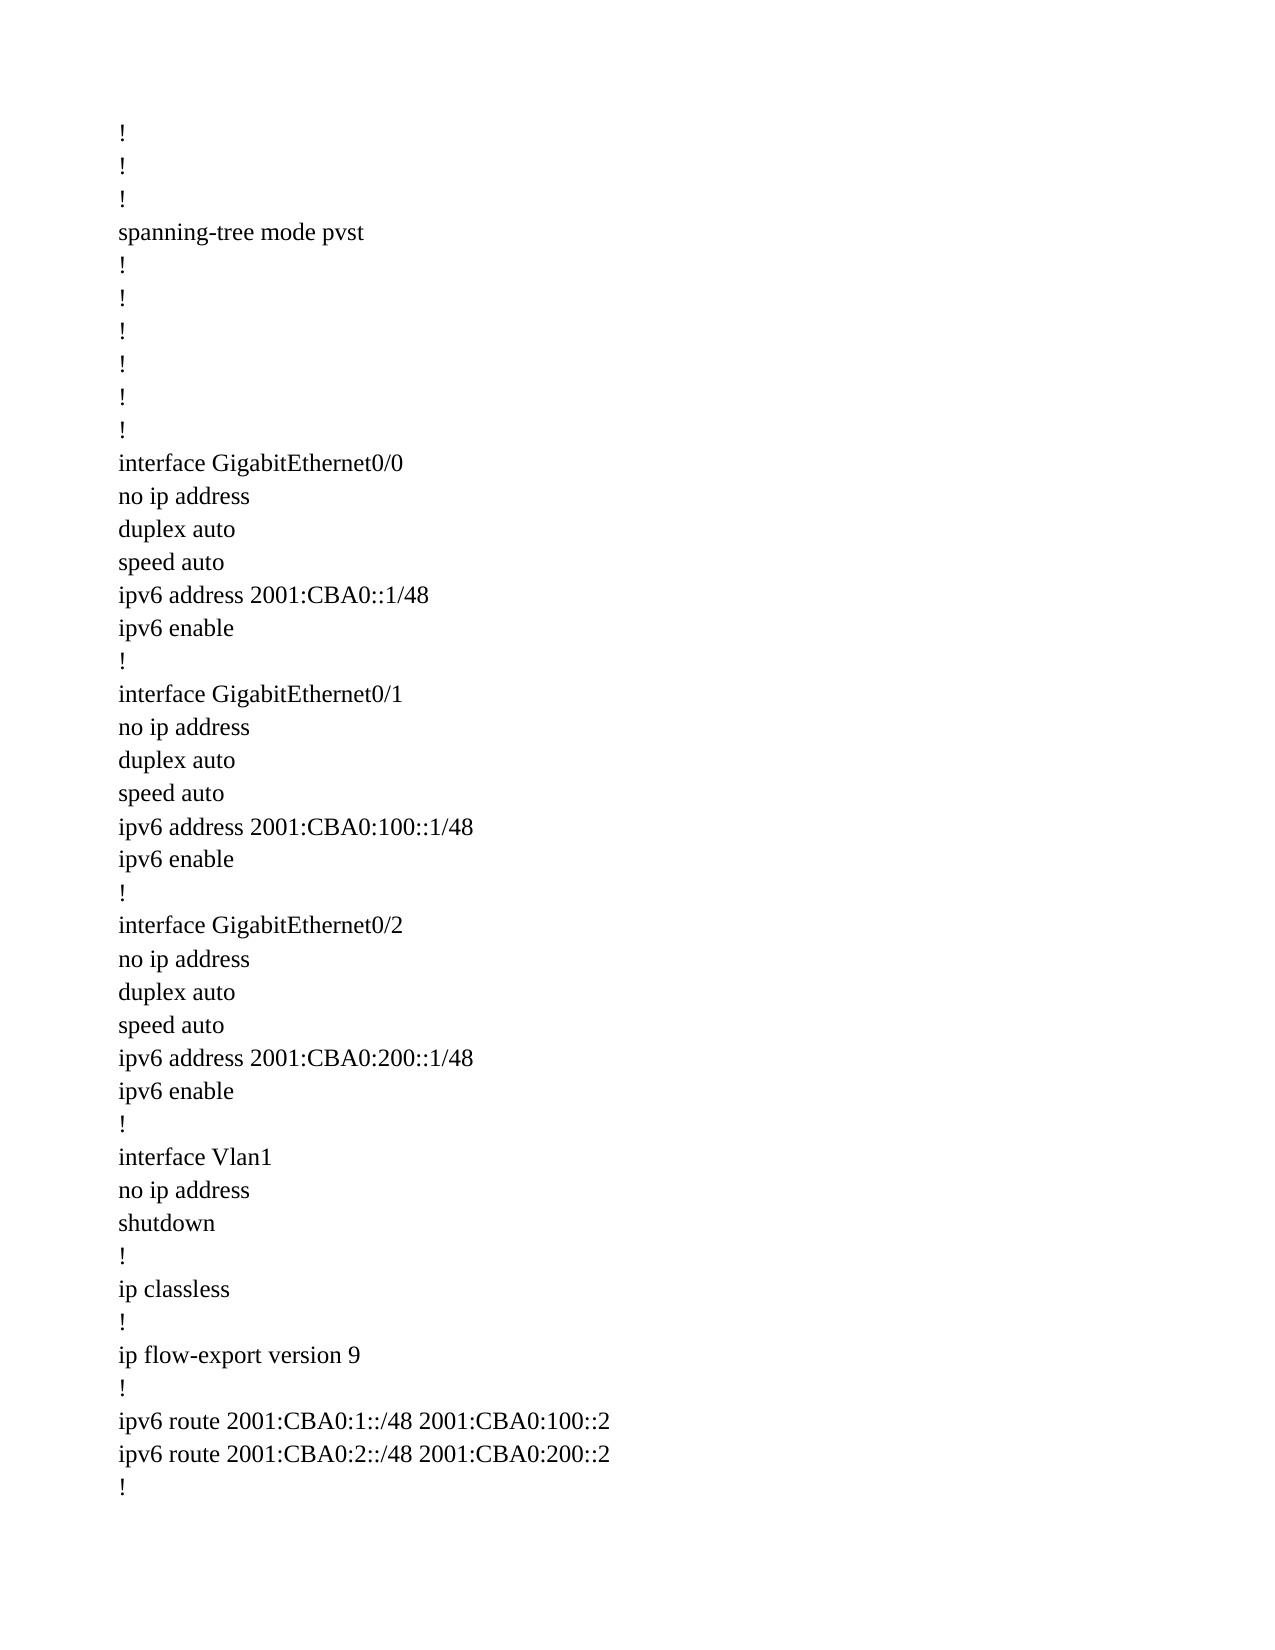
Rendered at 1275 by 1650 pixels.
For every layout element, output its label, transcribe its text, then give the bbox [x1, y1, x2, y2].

text speed auto [118, 547, 1157, 576]
text interface GigabitEthernet0/0 [118, 448, 1157, 477]
text spanning-tree mode pvst [118, 217, 1157, 246]
text ipv6 route 2001:CBA0:2::/48 2001:CBA0:200::2 [118, 1439, 1157, 1468]
text ipv6 address 2001:CBA0:100::1/48 [118, 812, 1157, 840]
text ! [118, 382, 1157, 411]
text speed auto [118, 1010, 1157, 1038]
text ! [118, 118, 1157, 147]
text no ip address [118, 481, 1157, 510]
text ipv6 route 2001:CBA0:1::/48 2001:CBA0:100::2 [118, 1406, 1157, 1435]
text no ip address [118, 1175, 1157, 1203]
text interface GigabitEthernet0/2 [118, 911, 1157, 939]
text ip classless [118, 1274, 1157, 1303]
text ! [118, 283, 1157, 312]
text ipv6 enable [118, 613, 1157, 642]
text ! [118, 646, 1157, 675]
text duplex auto [118, 746, 1157, 774]
text interface Vlan1 [118, 1142, 1157, 1171]
text ip flow-export version 9 [118, 1340, 1157, 1369]
text shutdown [118, 1208, 1157, 1237]
text ! [118, 1241, 1157, 1269]
text ! [118, 1472, 1157, 1501]
text ! [118, 1307, 1157, 1336]
text duplex auto [118, 977, 1157, 1005]
text duplex auto [118, 514, 1157, 543]
text ! [118, 184, 1157, 213]
text ipv6 address 2001:CBA0:200::1/48 [118, 1043, 1157, 1071]
text no ip address [118, 712, 1157, 741]
text ! [118, 250, 1157, 279]
text ipv6 enable [118, 844, 1157, 873]
text ! [118, 316, 1157, 345]
text speed auto [118, 778, 1157, 807]
text no ip address [118, 944, 1157, 972]
text interface GigabitEthernet0/1 [118, 679, 1157, 708]
text ipv6 enable [118, 1076, 1157, 1104]
text ! [118, 349, 1157, 378]
text ! [118, 878, 1157, 906]
text ! [118, 1373, 1157, 1402]
text ! [118, 415, 1157, 444]
text ! [118, 151, 1157, 180]
text ! [118, 1109, 1157, 1137]
text ipv6 address 2001:CBA0::1/48 [118, 580, 1157, 609]
